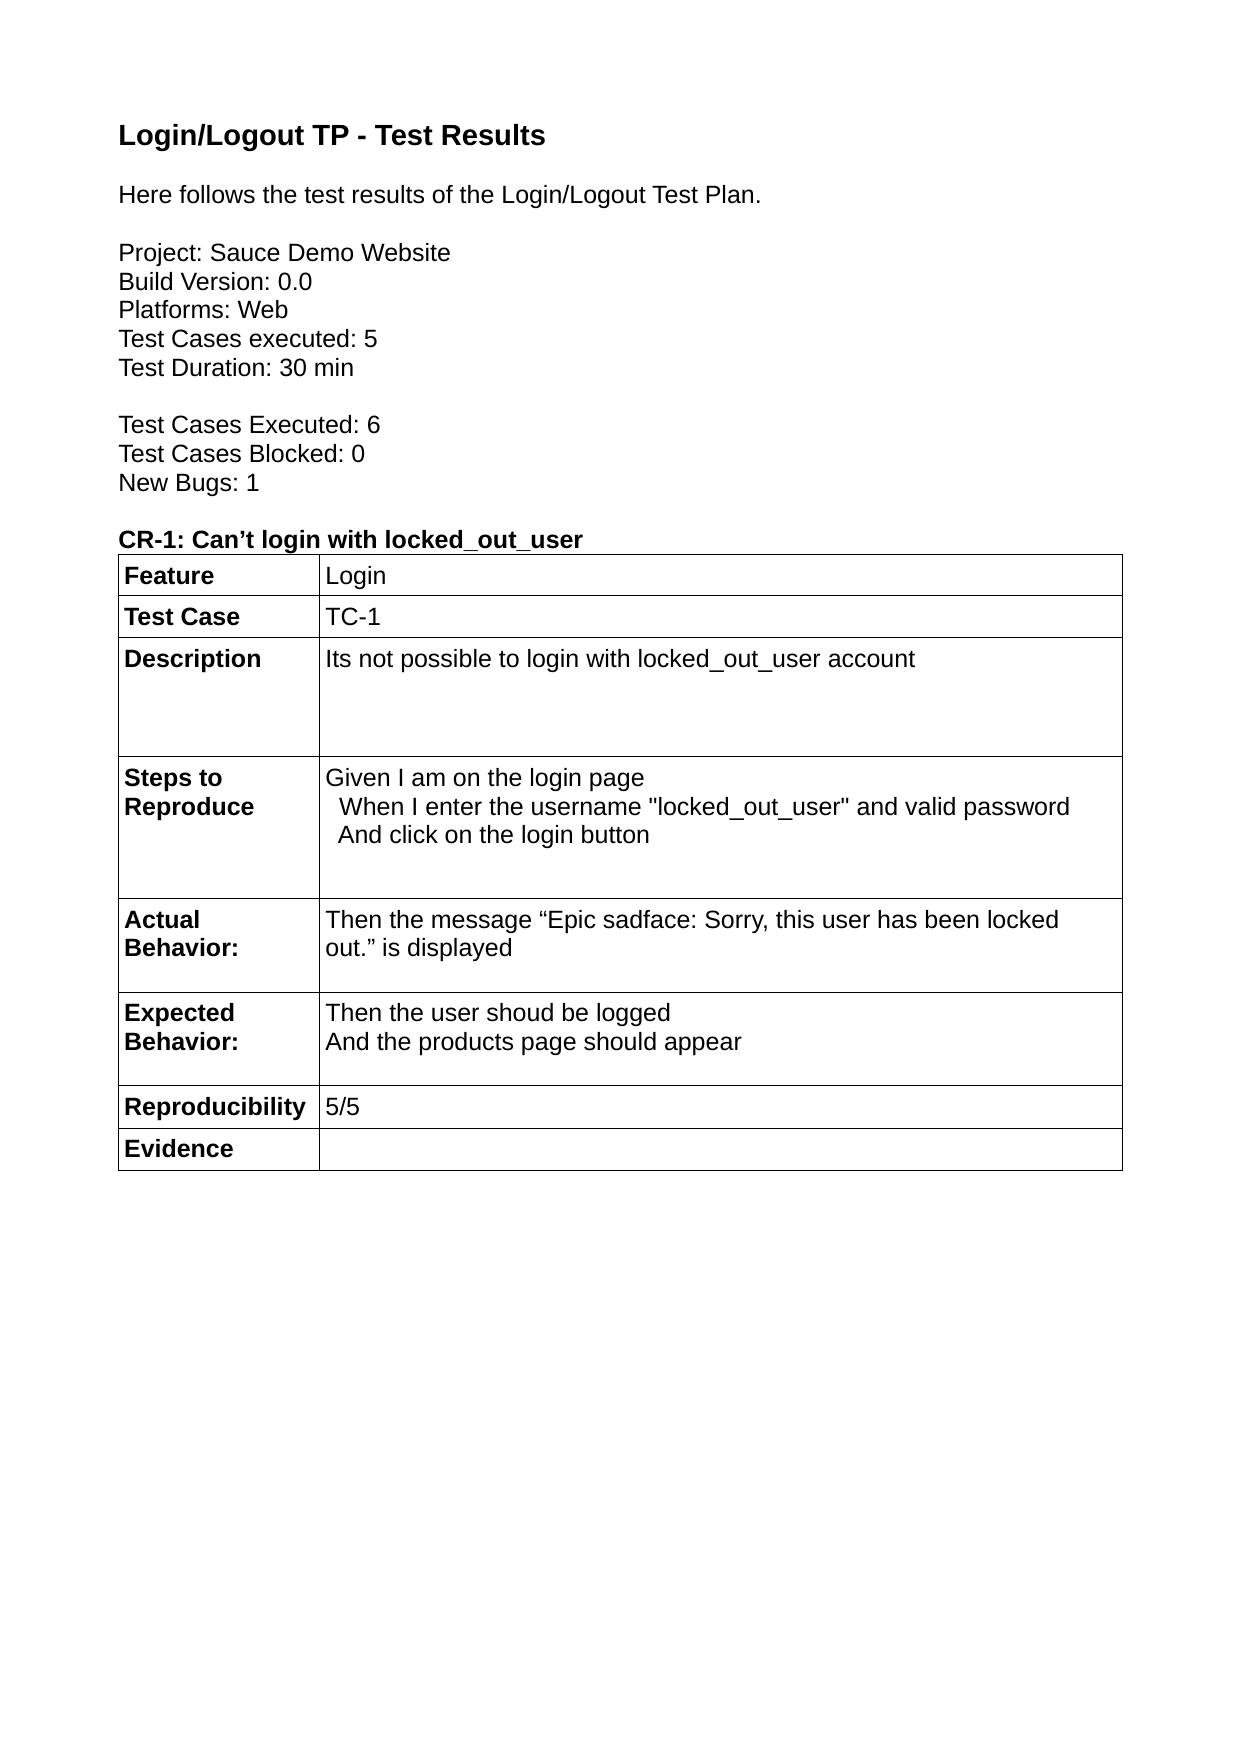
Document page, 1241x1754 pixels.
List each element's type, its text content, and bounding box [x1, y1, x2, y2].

table_cell Its not possible to login with locked_out_user account [320, 638, 1122, 756]
table_header Feature [119, 555, 319, 595]
table_cell Then the user shoud be logged And the products page should appear [320, 993, 1122, 1085]
text Test Duration: 30 min [118, 353, 1122, 382]
text Build Version: 0.0 [118, 267, 1122, 295]
text Test Cases executed: 5 [118, 324, 1122, 353]
text Here follows the test results of the Login/Logout Test Plan. [118, 180, 1122, 209]
table_cell Test Case [119, 596, 319, 637]
table_cell Given I am on the login page When I enter the username "locked_out_user" and valid password And click on the login button [320, 757, 1122, 898]
table_cell [320, 1129, 1122, 1170]
table_cell 5/5 [320, 1086, 1122, 1128]
table_cell Expected Behavior: [119, 993, 319, 1085]
table_cell TC-1 [320, 596, 1122, 637]
text Test Cases Blocked: 0 [118, 439, 1122, 468]
text New Bugs: 1 [118, 468, 1122, 497]
table_header Login [320, 555, 1122, 595]
text CR-1: Can’t login with locked_out_user [118, 525, 1122, 554]
text Test Cases Executed: 6 [118, 410, 1122, 439]
table_cell Actual Behavior: [119, 899, 319, 992]
table_cell Then the message “Epic sadface: Sorry, this user has been locked out.” is displayed [320, 899, 1122, 992]
table_cell Description [119, 638, 319, 756]
text Project: Sauce Demo Website [118, 238, 1122, 267]
text Platforms: Web [118, 295, 1122, 324]
table_cell Steps to Reproduce [119, 757, 319, 898]
text Login/Logout TP - Test Results [118, 118, 1122, 152]
table_cell Evidence [119, 1129, 319, 1170]
table_cell Reproducibility [119, 1086, 319, 1128]
